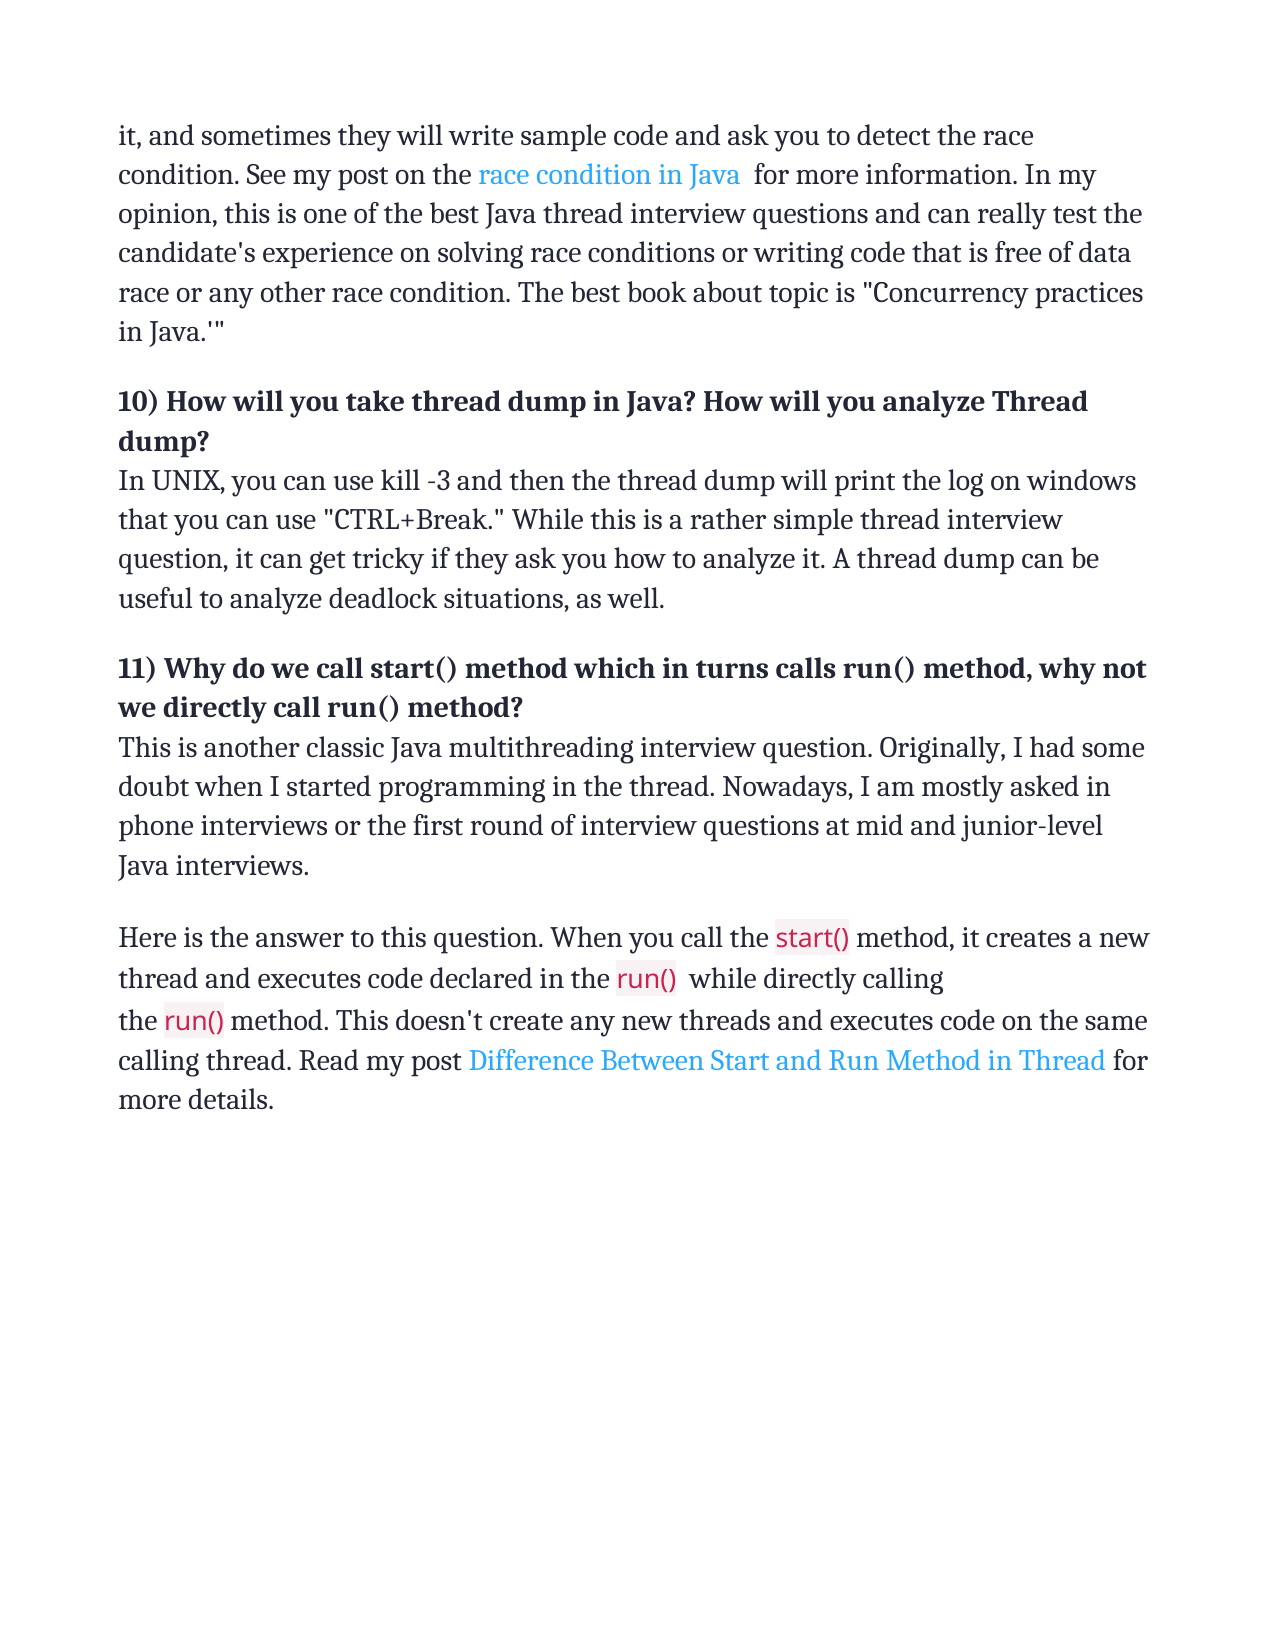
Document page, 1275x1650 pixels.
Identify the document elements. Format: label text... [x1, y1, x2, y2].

text it, and sometimes they will write sample code and ask you to detect the race condition. See my post on the race condition in Java for more information. In my opinion, this is one of the best Java thread interview questions and can really test the candidate's experience on solving race conditions or writing code that is free of data race or any other race condition. The best book about topic is "Concurrency practices in Java.'" [118, 118, 1157, 349]
text Here is the answer to this question. When you call the start() method, it creates a new thread and executes code declared in the run() while directly calling the run() method. This doesn't create any new threads and executes code on the same calling thread. Read my post Difference Between Start and Run Method in Thread for more details. [118, 919, 1157, 1117]
text 10) How will you take thread dump in Java? How will you analyze Thread dump? In UNIX, you can use kill -3 and then the thread dump will print the log on windows that you can use "CTRL+Break." While this is a rather simple thread interview question, it can get tricky if they ask you how to analyze it. A thread dump can be useful to analyze deadlock situations, as well. [118, 385, 1157, 616]
text 11) Why do we call start() method which in turns calls run() method, why not we directly call run() method? This is another classic Java multithreading interview question. Originally, I had some doubt when I started programming in the thread. Nowadays, I am mostly asked in phone interviews or the first round of interview questions at mid and junior-level Java interviews. [118, 652, 1157, 882]
